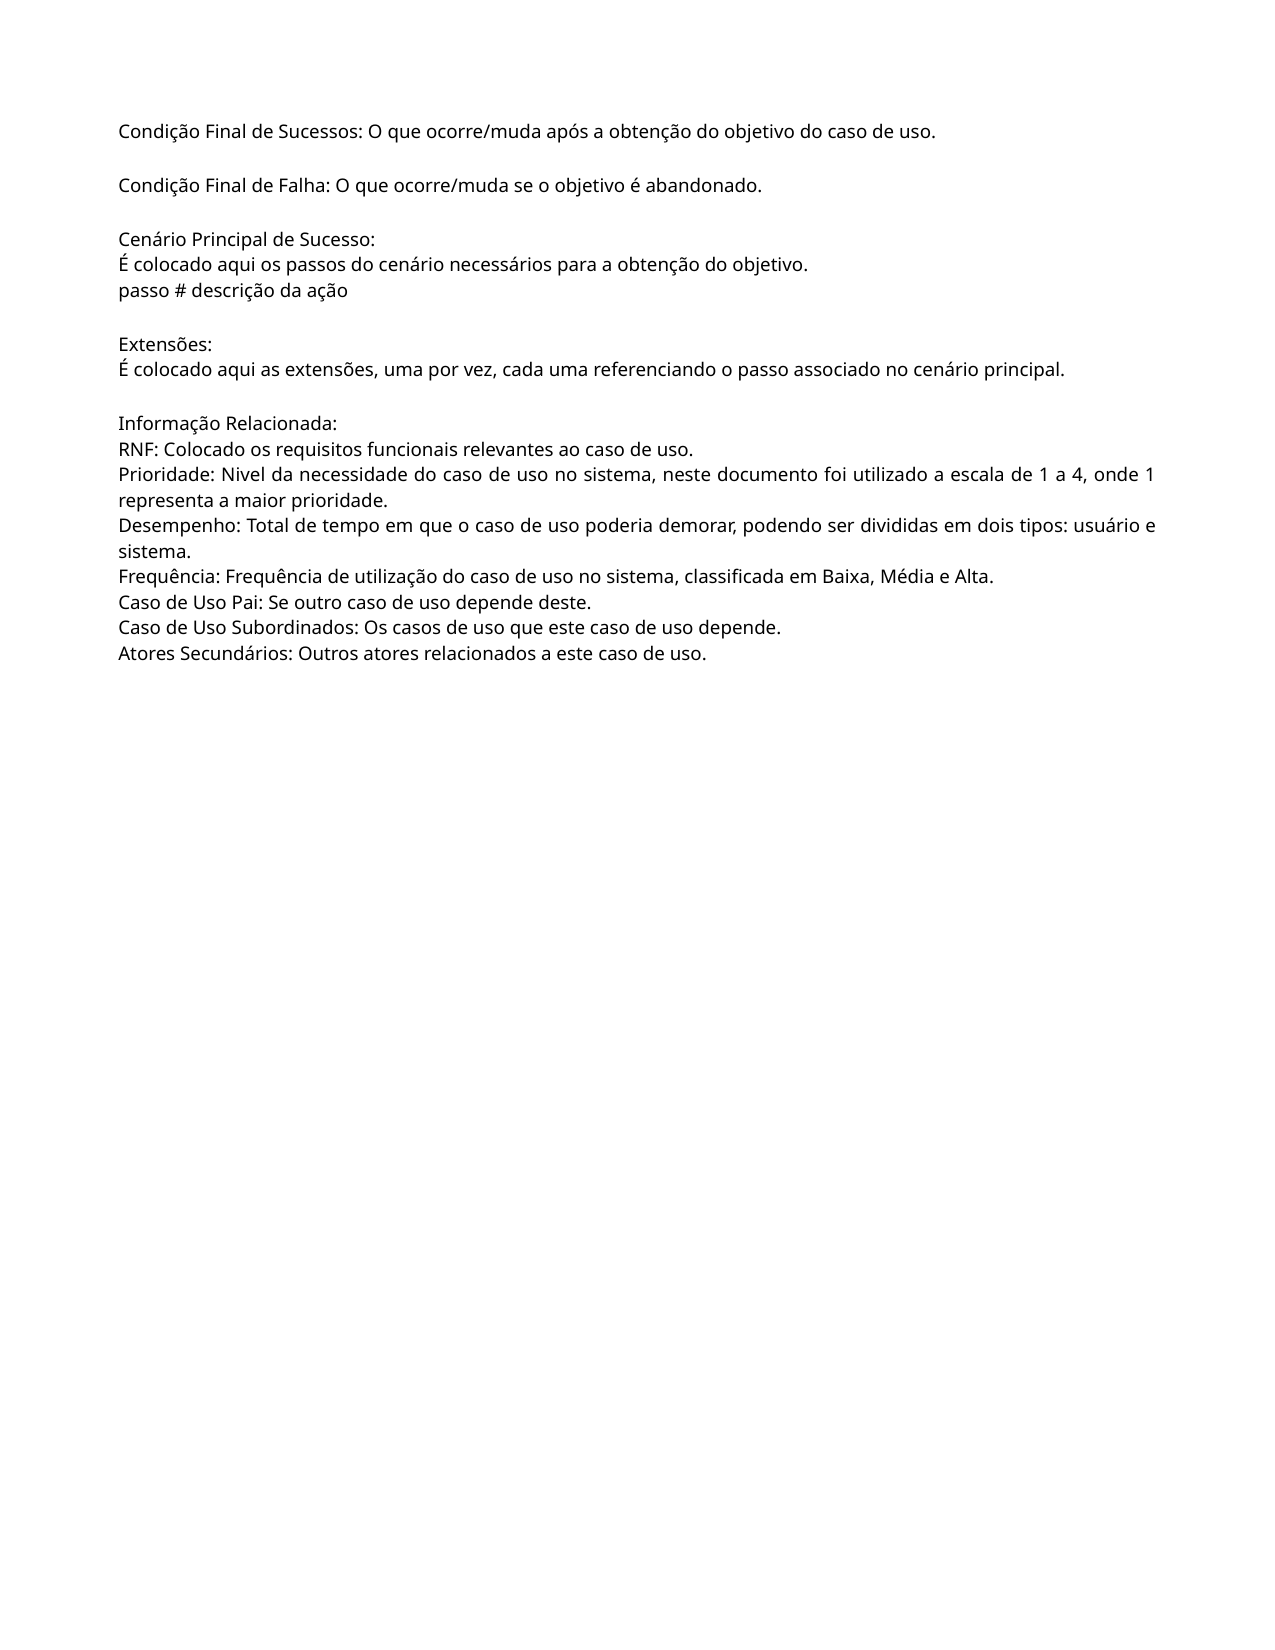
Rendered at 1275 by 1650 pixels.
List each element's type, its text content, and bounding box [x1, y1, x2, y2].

text É colocado aqui os passos do cenário necessários para a obtenção do objetivo. [118, 252, 1157, 277]
text RNF: Colocado os requisitos funcionais relevantes ao caso de uso. [118, 436, 1157, 462]
text É colocado aqui as extensões, uma por vez, cada uma referenciando o passo associado no cenário principal. [118, 357, 1157, 382]
text Frequência: Frequência de utilização do caso de uso no sistema, classificada em Baixa, Média e Alta. [118, 564, 1157, 589]
text Extensões: [118, 331, 1157, 357]
text Atores Secundários: Outros atores relacionados a este caso de uso. [118, 640, 1157, 666]
text Condição Final de Falha: O que ocorre/muda se o objetivo é abandonado. [118, 172, 1157, 198]
text passo # descrição da ação [118, 277, 1157, 303]
text Cenário Principal de Sucesso: [118, 226, 1157, 252]
text Caso de Uso Subordinados: Os casos de uso que este caso de uso depende. [118, 615, 1157, 640]
text Caso de Uso Pai: Se outro caso de uso depende deste. [118, 589, 1157, 615]
text Informação Relacionada: [118, 411, 1157, 436]
text Prioridade: Nivel da necessidade do caso de uso no sistema, neste documento foi utilizado a escala de 1 a 4, onde 1 representa a maior prioridade. [118, 462, 1157, 513]
text Condição Final de Sucessos: O que ocorre/muda após a obtenção do objetivo do caso de uso. [118, 118, 1157, 144]
text Desempenho: Total de tempo em que o caso de uso poderia demorar, podendo ser divididas em dois tipos: usuário e sistema. [118, 513, 1157, 564]
